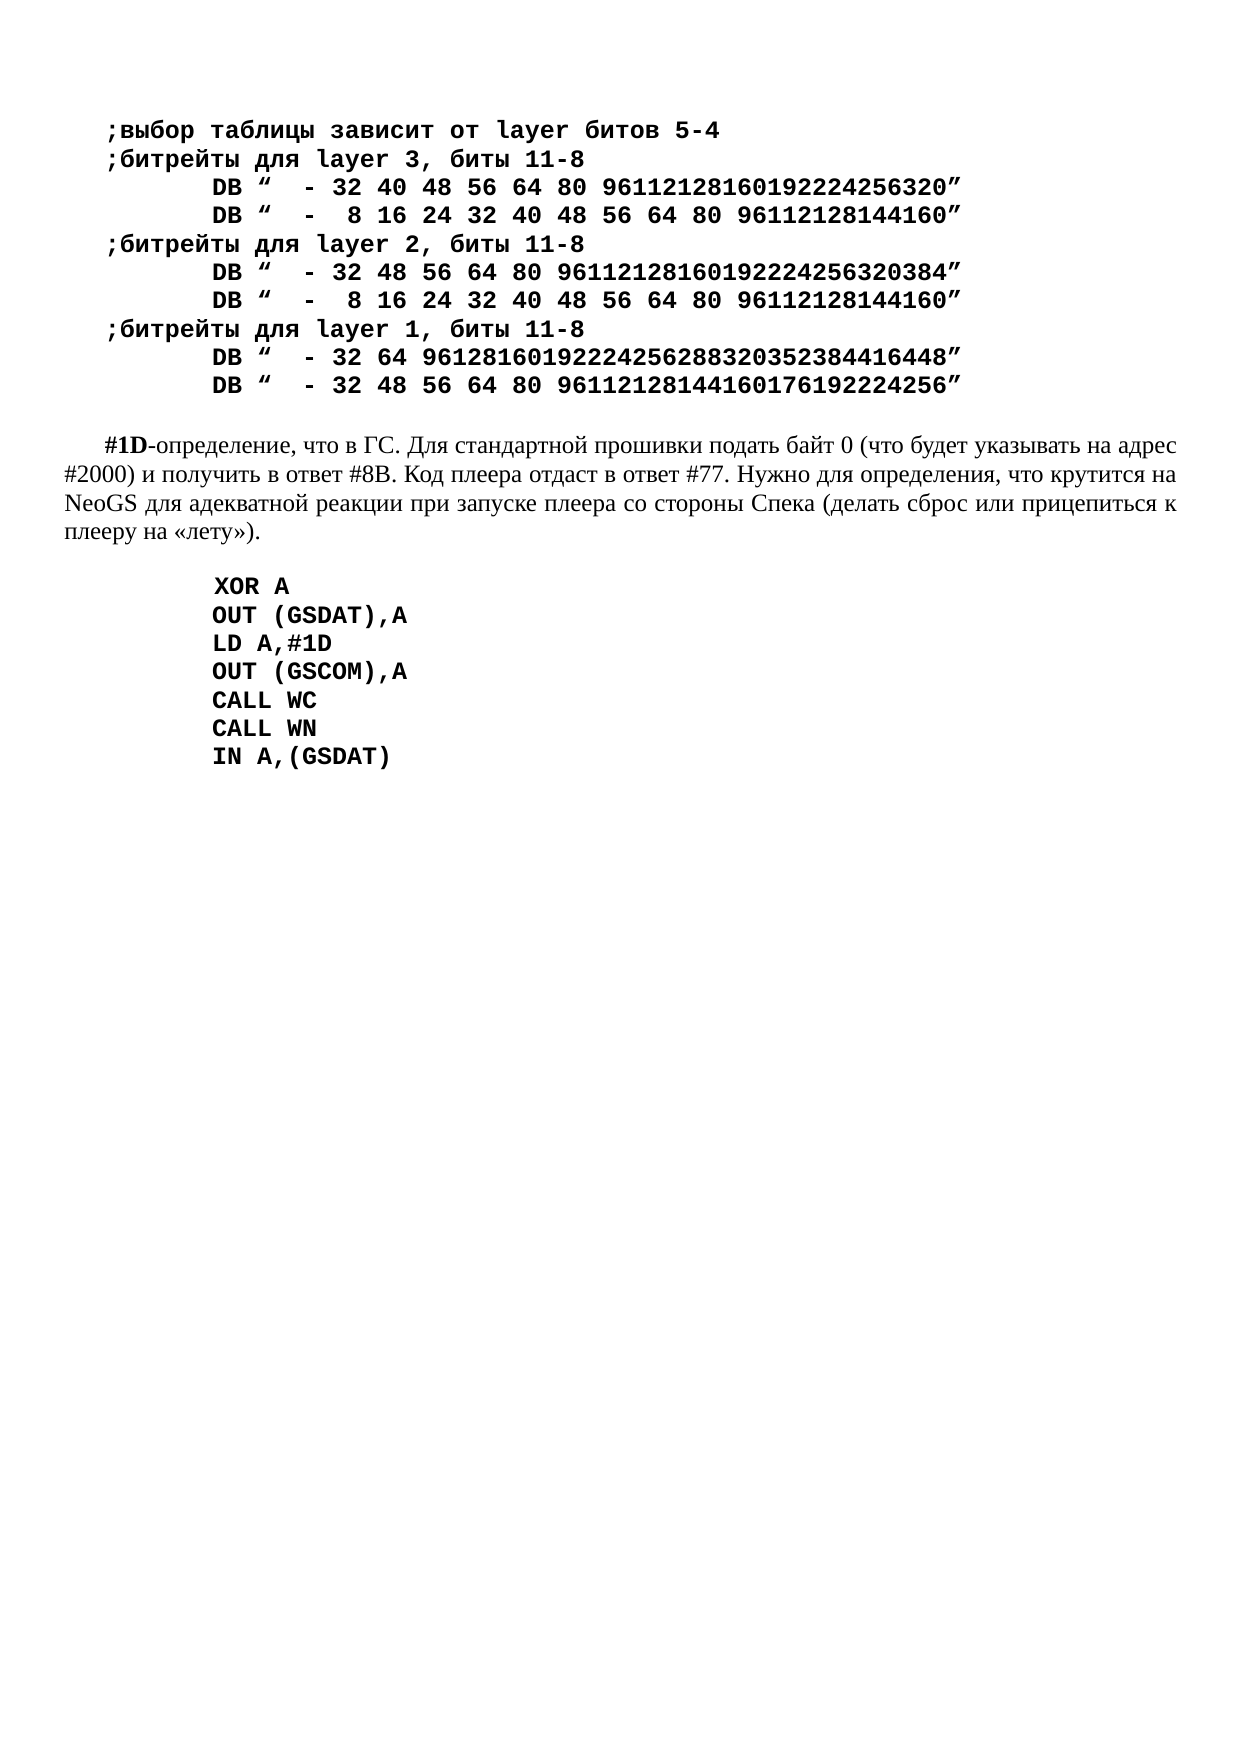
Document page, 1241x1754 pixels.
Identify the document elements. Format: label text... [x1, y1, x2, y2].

text CALL WN [64, 716, 1179, 744]
text CALL WC [64, 687, 1179, 716]
text LD A,#1D [64, 631, 1179, 659]
text XOR A [64, 574, 1179, 602]
text DB “ - 32 40 48 56 64 80 96112128160192224256320” [64, 175, 1179, 203]
text DB “ - 32 48 56 64 80 96112128144160176192224256” [64, 373, 1179, 401]
text DB “ - 8 16 24 32 40 48 56 64 80 96112128144160” [64, 203, 1179, 231]
text DB “ - 32 64 96128160192224256288320352384416448” [64, 345, 1179, 373]
text DB “ - 8 16 24 32 40 48 56 64 80 96112128144160” [64, 288, 1179, 316]
text IN A,(GSDAT) [64, 744, 1179, 772]
text DB “ - 32 48 56 64 80 96112128160192224256320384” [64, 260, 1179, 288]
text OUT (GSCOM),A [64, 659, 1179, 687]
text ;битрейты для layer 1, биты 11-8 [64, 316, 1179, 345]
text ;выбор таблицы зависит от layer битов 5-4 [64, 118, 1179, 146]
text ;битрейты для layer 2, биты 11-8 [64, 231, 1179, 260]
text #1D-определение, что в ГС. Для стандартной прошивки подать байт 0 (что будет указывать на адрес #2000) и получить в ответ #8B. Код плеера отдаст в ответ #77. Нужно для определения, что крутится на NeoGS для адекватной реакции при запуске плеера со стороны Спека (делать сброс или прицепиться к плееру на «лету»). [64, 430, 1179, 545]
text OUT (GSDAT),A [64, 602, 1179, 631]
text ;битрейты для layer 3, биты 11-8 [64, 146, 1179, 175]
